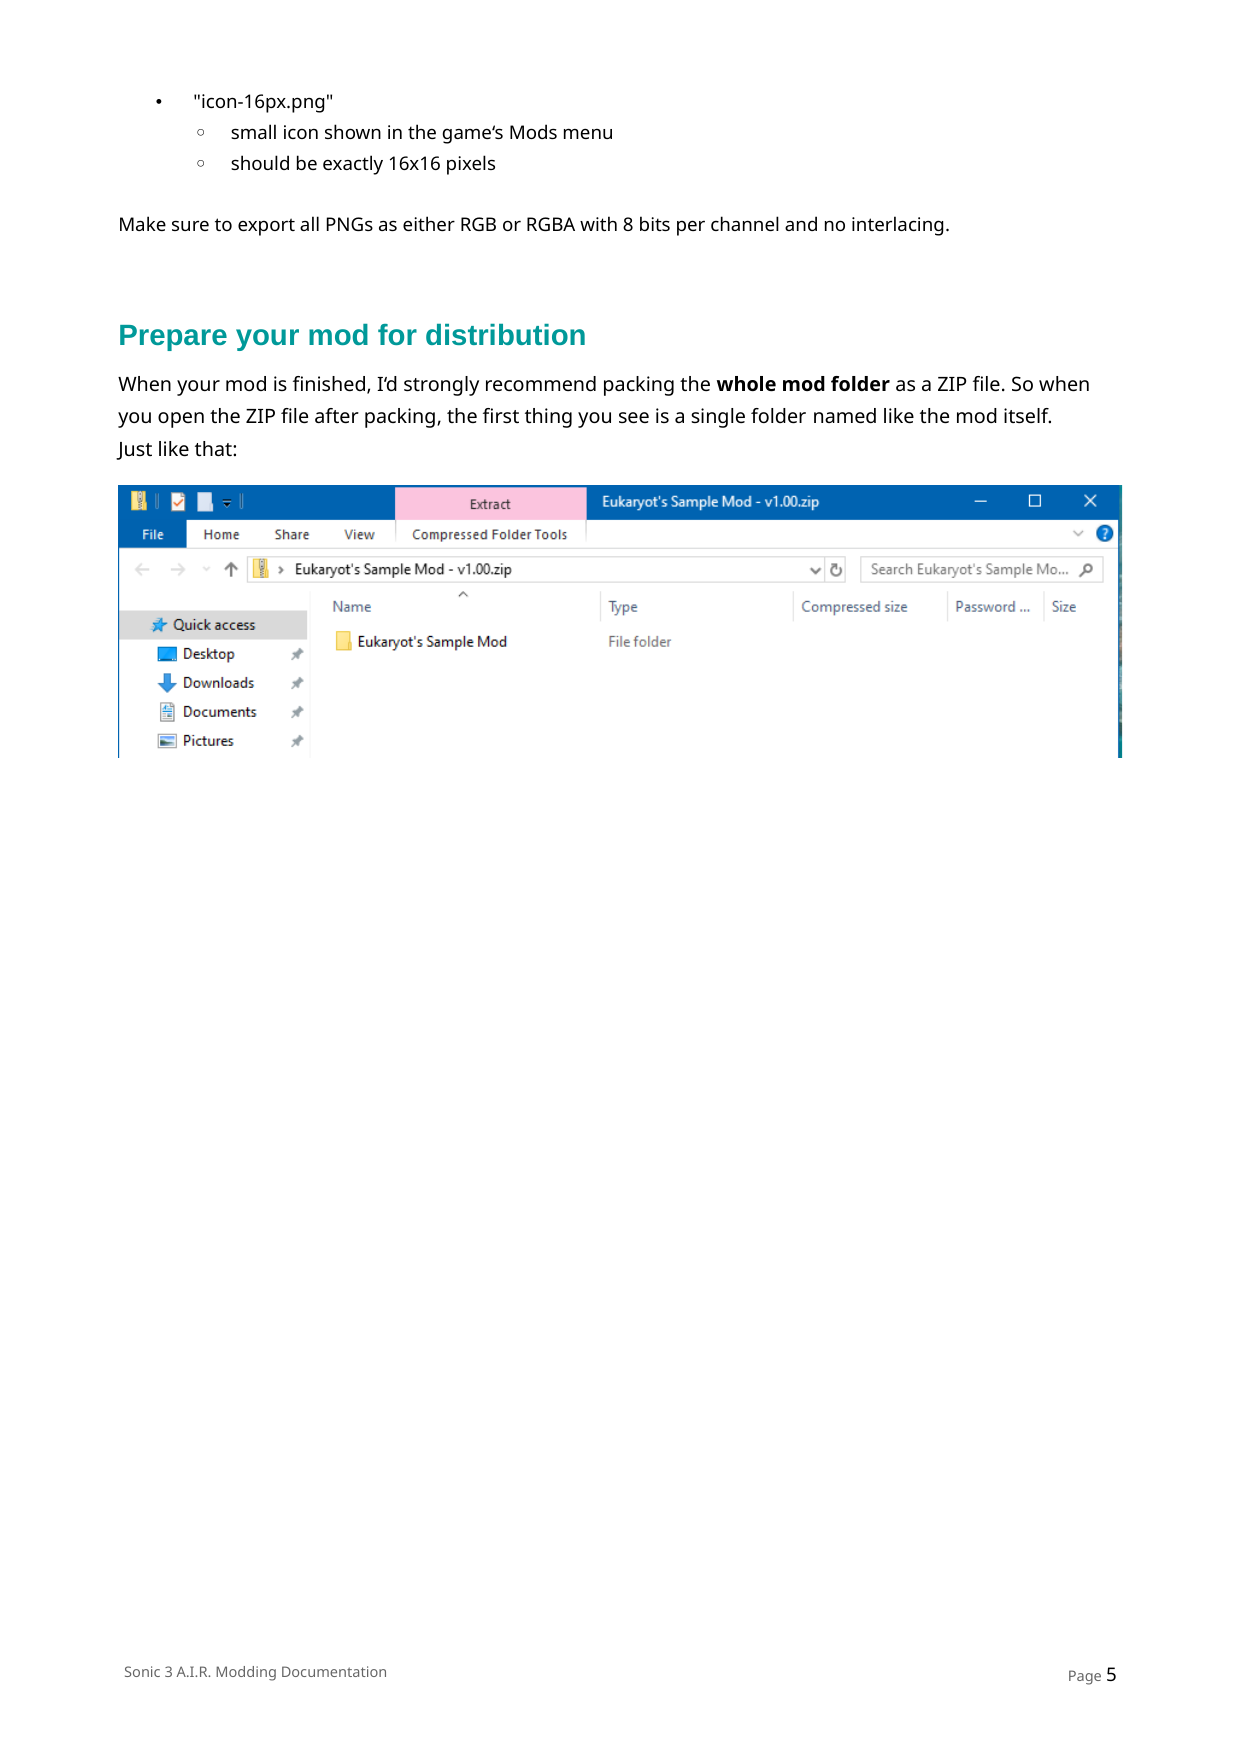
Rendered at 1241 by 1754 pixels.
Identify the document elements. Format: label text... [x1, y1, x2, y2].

text Just like that: [118, 435, 1122, 462]
text When your mod is finished, I‘d strongly recommend packing the whole mod folder as a ZIP file. So when you open the ZIP file after packing, the first thing you see is a single folder named like the mod itself. [118, 370, 1122, 430]
list small icon shown in the game‘s Mods menu [193, 119, 1122, 145]
subtitle Prepare your mod for distribution [118, 317, 1122, 351]
list "icon-16px.png" [156, 88, 1122, 114]
list should be exactly 16x16 pixels [193, 150, 1122, 175]
text Make sure to export all PNGs as either RGB or RGBA with 8 bits per channel and no interlacing. [118, 211, 1122, 237]
picture [118, 485, 1123, 758]
